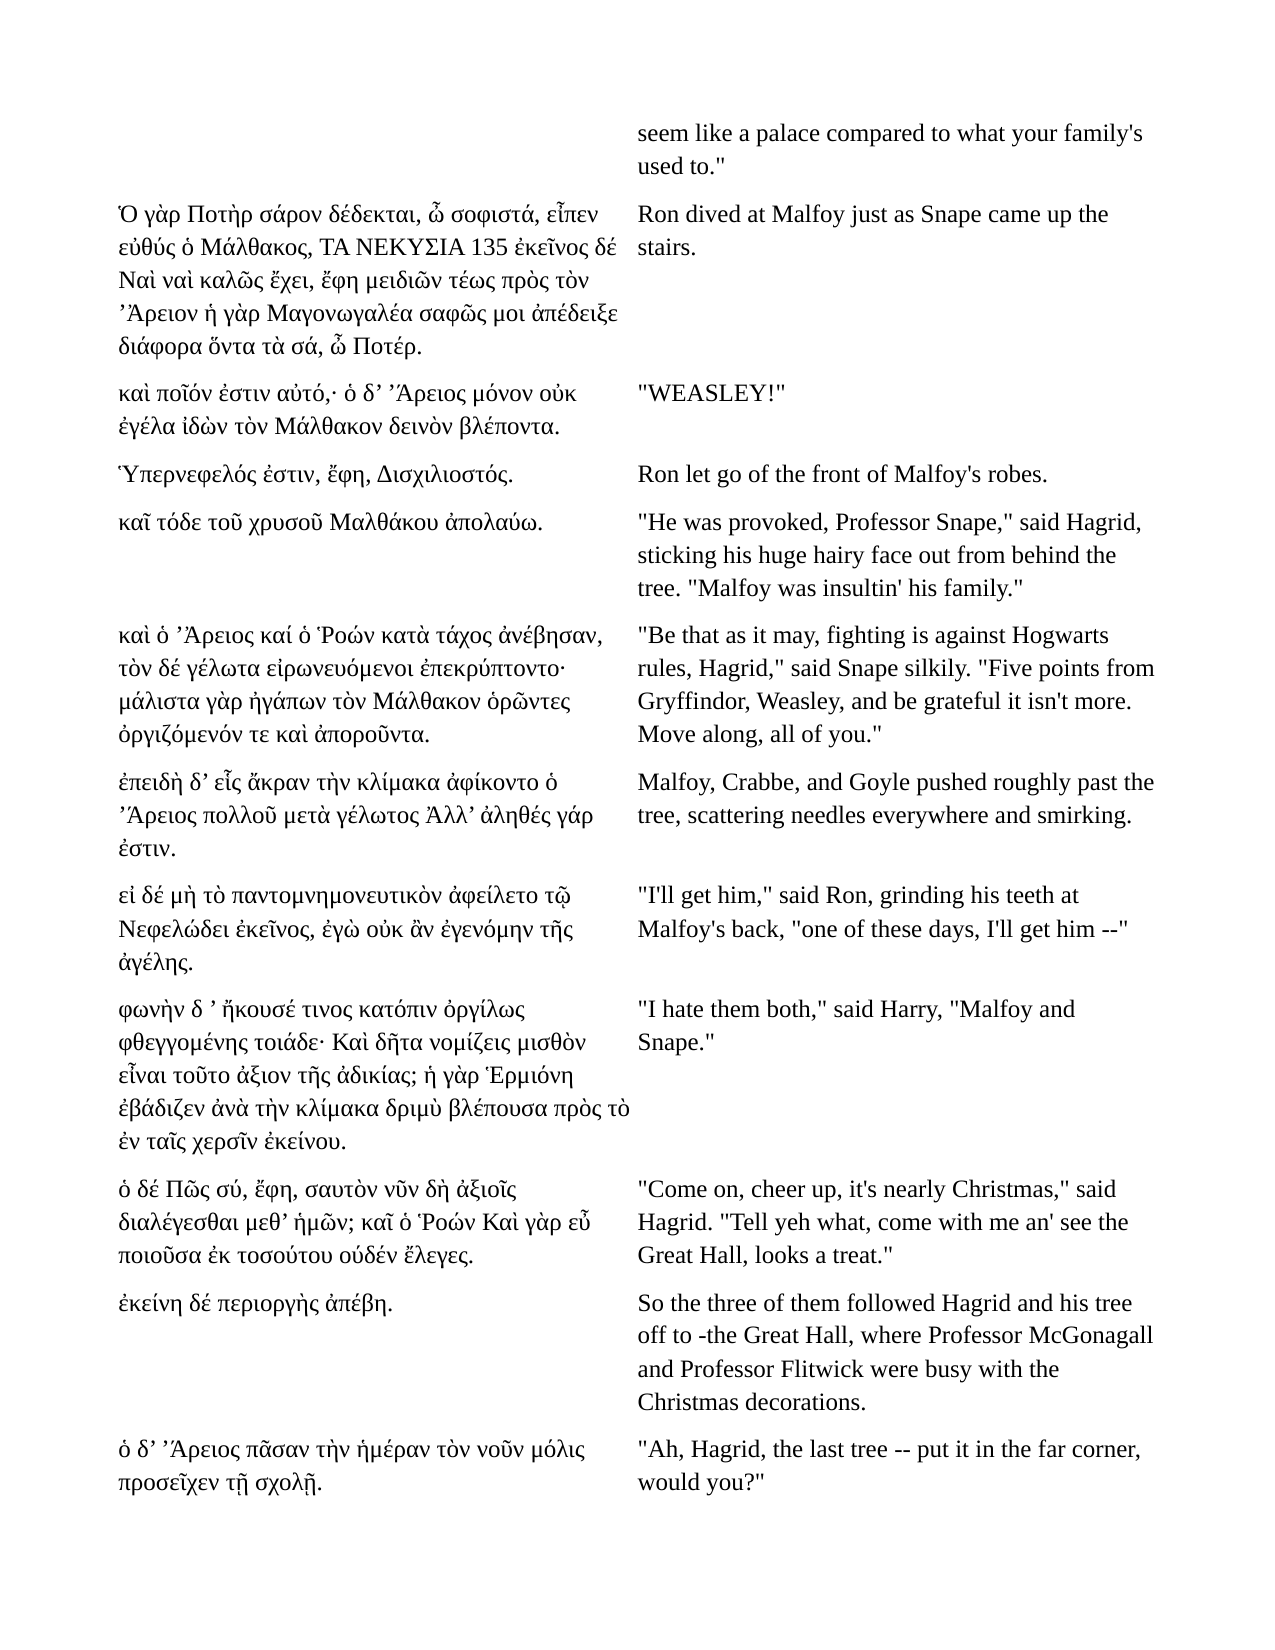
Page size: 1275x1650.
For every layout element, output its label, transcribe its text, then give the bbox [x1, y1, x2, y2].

table_cell φωνὴν δ ’ ἤκουσέ τινος κατόπιν ὀργίλως φθεγγομένης τοιάδε· Καὶ δῆτα νομίζεις μισθὸν εἶναι τοῦτο ἀξιον τῆς ἀδικίας; ἡ γὰρ Ἑρμιόνη ἐβάδιζεν ἀνὰ τὴν κλίμακα δριμὺ βλέπουσα πρὸς τὸ ἐν ταῖς χερσῖν ἐκείνου. [118, 994, 637, 1174]
table_cell "WEASLEY!" [638, 379, 1157, 459]
table_cell Malfoy, Crabbe, and Goyle pushed roughly past the tree, scattering needles everywhere and smirking. [638, 767, 1157, 881]
table_cell So the three of them followed Hagrid and his tree off to -the Great Hall, where Professor McGonagall and Professor Flitwick were busy with the Christmas decorations. [638, 1288, 1157, 1434]
table_cell Ron let go of the front of Malfoy's robes. [638, 459, 1157, 507]
table_cell καῖ τόδε τοῦ χρυσοῦ Μαλθάκου ἀπολαύω. [118, 507, 637, 620]
table_cell καὶ ὁ ’Ἀρειος καί ὁ Ῥοών κατὰ τάχος ἀνέβησαν, τὸν δέ γέλωτα εἰρωνευόμενοι ἐπεκρύπτοντο· μάλιστα γὰρ ἠγάπων τὸν Μάλθακον ὁρῶντες ὀργιζόμενόν τε καὶ ἀποροῦντα. [118, 620, 637, 767]
table_cell ἐκείνη δέ περιοργὴς ἀπέβη. [118, 1288, 637, 1434]
table_cell "Be that as it may, fighting is against Hogwarts rules, Hagrid," said Snape silkily. "Five points from Gryffindor, Weasley, and be grateful it isn't more. Move along, all of you." [638, 620, 1157, 767]
table_cell Ron dived at Malfoy just as Snape came up the stairs. [638, 199, 1157, 378]
table_cell Ὑπερνεφελός ἐστιν, ἔφη, Δισχιλιοστός. [118, 459, 637, 507]
table_cell ὁ δ’ ’Άρειος πᾶσαν τὴν ἡμέραν τὸν νοῦν μόλις προσεῖχεν τῇ σχολῇ. [118, 1434, 637, 1515]
table_cell "Come on, cheer up, it's nearly Christmas," said Hagrid. "Tell yeh what, come with me an' see the Great Hall, looks a treat." [638, 1174, 1157, 1288]
table_cell "He was provoked, Professor Snape," said Hagrid, sticking his huge hairy face out from behind the tree. "Malfoy was insultin' his family." [638, 507, 1157, 620]
table_cell [118, 118, 637, 199]
table_cell "I'll get him," said Ron, grinding his teeth at Malfoy's back, "one of these days, I'll get him --" [638, 881, 1157, 994]
table_cell εἰ δέ μὴ τὸ παντομνημονευτικὸν ἀφείλετο τῷ Νεφελώδει ἐκεῖνος, ἐγὼ οὐκ ἂν ἐγενόμην τῆς ἀγέλης. [118, 881, 637, 994]
table_cell ἐπειδὴ δ’ εἷς ἄκραν τὴν κλίμακα ἀφίκοντο ὁ ’Άρειος πολλοῦ μετὰ γέλωτος Ἀλλ’ ἀληθές γάρ ἐστιν. [118, 767, 637, 881]
table_cell "Ah, Hagrid, the last tree -- put it in the far corner, would you?" [638, 1434, 1157, 1515]
table_cell "I hate them both," said Harry, "Malfoy and Snape." [638, 994, 1157, 1174]
table_cell Ὁ γὰρ Ποτὴρ σάρον δέδεκται, ὦ σοφιστά, εἶπεν εὐθύς ὁ Μάλθακος, ΤΑ ΝΕΚΥΣΙΑ 135 ἐκεῖνος δέ Ναὶ ναὶ καλῶς ἔχει, ἔφη μειδιῶν τέως πρὸς τὸν ’Ἀρειον ἡ γὰρ Μαγονωγαλέα σαφῶς μοι ἀπέδειξε διάφορα ὅντα τὰ σά, ὦ Ποτέρ. [118, 199, 637, 378]
table_cell καὶ ποῖόν ἐστιν αὐτό,· ὁ δ’ ’Άρειος μόνον οὐκ ἐγέλα ἰδὼν τὸν Μάλθακον δεινὸν βλέποντα. [118, 379, 637, 459]
table_cell ὁ δέ Πῶς σύ, ἔφη, σαυτὸν νῦν δὴ ἀξιοῖς διαλέγεσθαι μεθ’ ἡμῶν; καῖ ὁ Ῥοών Καὶ γὰρ εὖ ποιοῦσα ἐκ τοσούτου ούδέν ἔλεγες. [118, 1174, 637, 1288]
table_cell seem like a palace compared to what your family's used to." [638, 118, 1157, 199]
